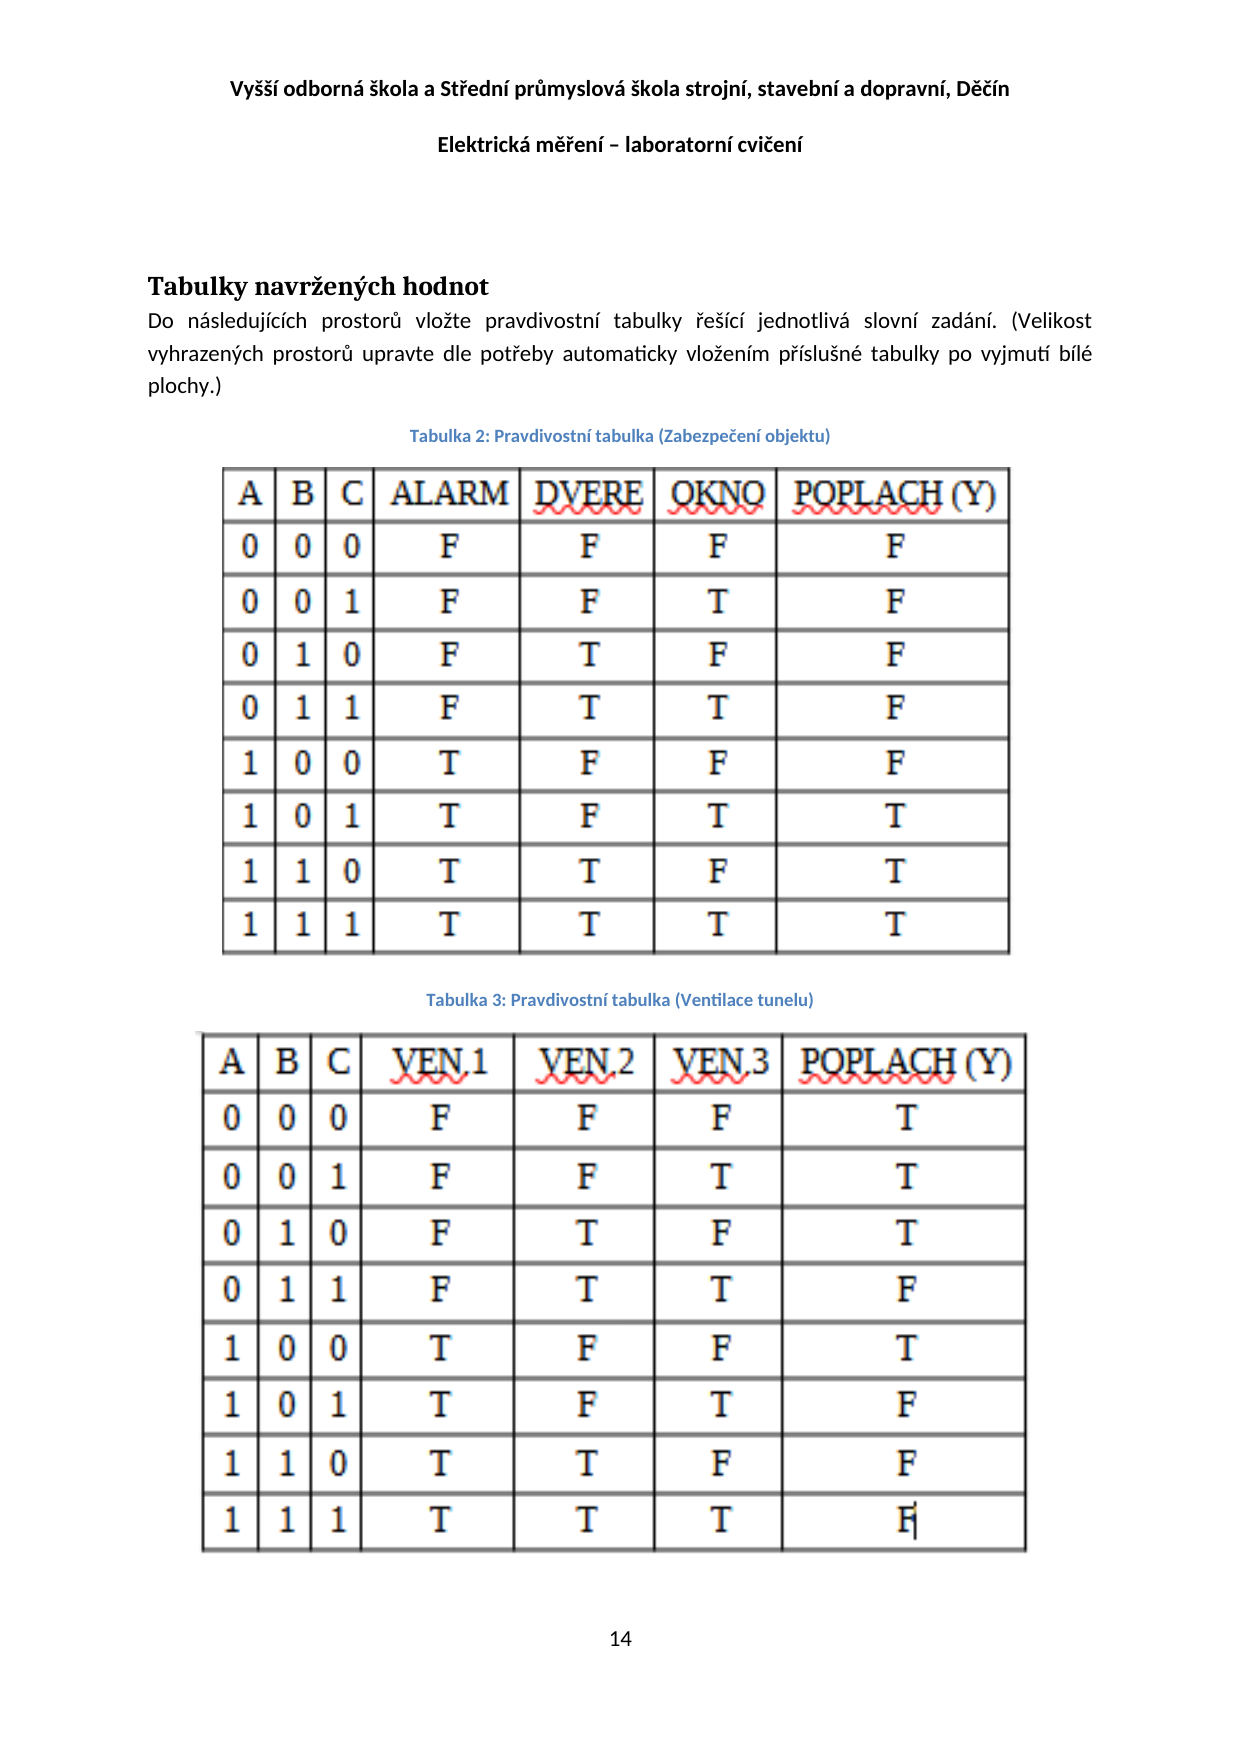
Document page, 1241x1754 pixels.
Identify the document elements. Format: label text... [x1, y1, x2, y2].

subtitle Tabulky navržených hodnot [148, 271, 1093, 302]
picture [195, 1031, 1045, 1561]
picture [222, 467, 1018, 963]
text Do následujících prostorů vložte pravdivostní tabulky řešící jednotlivá slovní zadání. (Velikost vyhrazených prostorů upravte dle potřeby automaticky vložením příslušné tabulky po vyjmutí bílé plochy.) [148, 307, 1093, 399]
text Tabulka 2: Pravdivostní tabulka (Zabezpečení objektu) [148, 424, 1093, 447]
text Tabulka 3: Pravdivostní tabulka (Ventilace tunelu) [148, 988, 1093, 1011]
